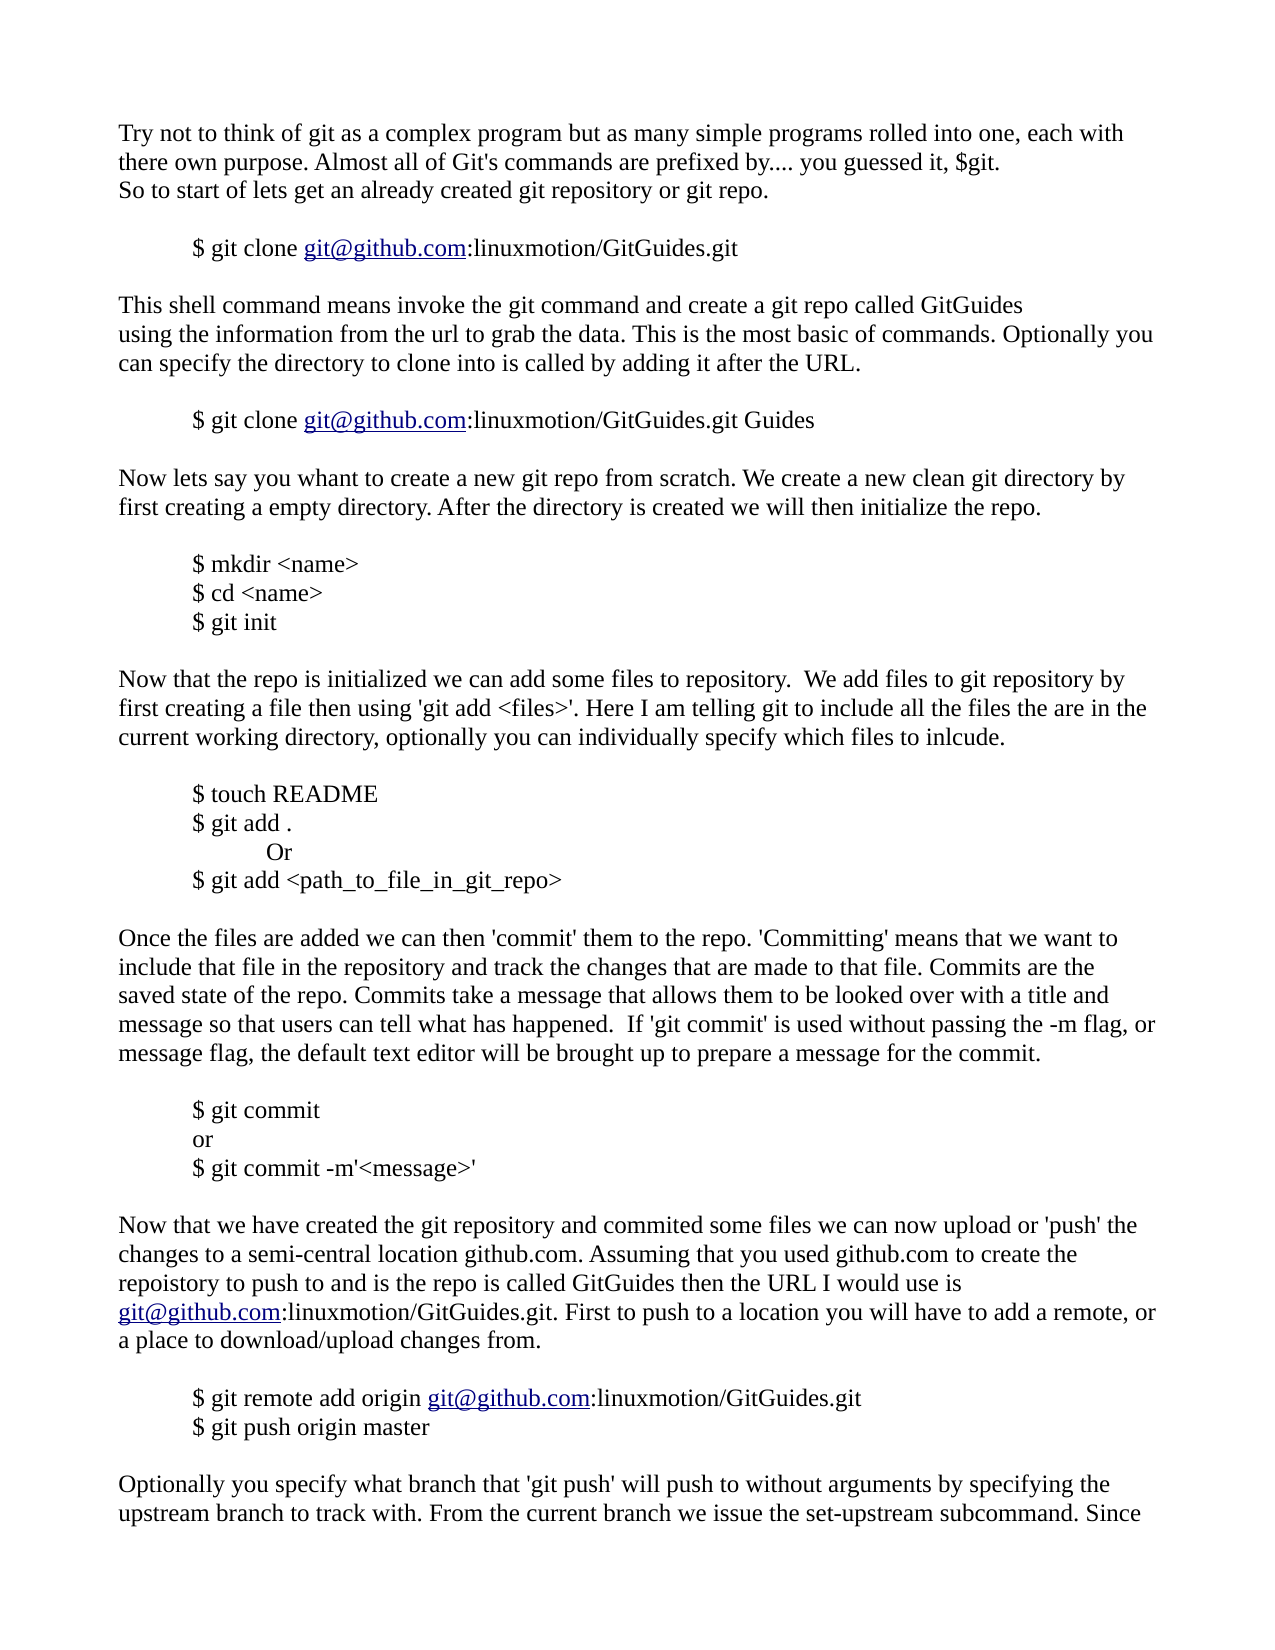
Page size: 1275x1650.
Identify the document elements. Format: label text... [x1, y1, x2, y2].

text $ touch README [118, 779, 1157, 808]
text $ git clone git@github.com:linuxmotion/GitGuides.git Guides [118, 406, 1157, 434]
text Now lets say you whant to create a new git repo from scratch. We create a new clean git directory by first creating a empty directory. After the directory is created we will then initialize the repo. [118, 463, 1157, 521]
text $ mkdir <name> [118, 549, 1157, 578]
text $ git add . [118, 808, 1157, 837]
text $ cd <name> [118, 578, 1157, 607]
text using the information from the url to grab the data. This is the most basic of commands. Optionally you can specify the directory to clone into is called by adding it after the URL. [118, 319, 1157, 377]
text Try not to think of git as a complex program but as many simple programs rolled into one, each with there own purpose. Almost all of Git's commands are prefixed by.... you guessed it, $git. [118, 118, 1157, 176]
text $ git commit [118, 1096, 1157, 1124]
text Now that we have created the git repository and commited some files we can now upload or 'push' the changes to a semi-central location github.com. Assuming that you used github.com to create the repoistory to push to and is the repo is called GitGuides then the URL I would use is git@github.com:linuxmotion/GitGuides.git. First to push to a location you will have to add a remote, or a place to download/upload changes from. [118, 1211, 1157, 1354]
text This shell command means invoke the git command and create a git repo called GitGuides [118, 291, 1157, 319]
text Now that the repo is initialized we can add some files to repository. We add files to git repository by first creating a file then using 'git add <files>'. Here I am telling git to include all the files the are in the current working directory, optionally you can individually specify which files to inlcude. [118, 664, 1157, 751]
text $ git commit -m'<message>' [118, 1153, 1157, 1182]
text $ git init [118, 607, 1157, 636]
text $ git add <path_to_file_in_git_repo> [118, 866, 1157, 894]
text So to start of lets get an already created git repository or git repo. [118, 176, 1157, 204]
text or [118, 1124, 1157, 1153]
text $ git push origin master [118, 1412, 1157, 1441]
text $ git remote add origin git@github.com:linuxmotion/GitGuides.git [118, 1383, 1157, 1412]
text Optionally you specify what branch that 'git push' will push to without arguments by specifying the upstream branch to track with. From the current branch we issue the set-upstream subcommand. Since [118, 1469, 1157, 1527]
text Or [118, 837, 1157, 866]
text Once the files are added we can then 'commit' them to the repo. 'Committing' means that we want to include that file in the repository and track the changes that are made to that file. Commits are the saved state of the repo. Commits take a message that allows them to be looked over with a title and message so that users can tell what has happened. If 'git commit' is used without passing the -m flag, or message flag, the default text editor will be brought up to prepare a message for the commit. [118, 923, 1157, 1067]
text $ git clone git@github.com:linuxmotion/GitGuides.git [118, 233, 1157, 262]
